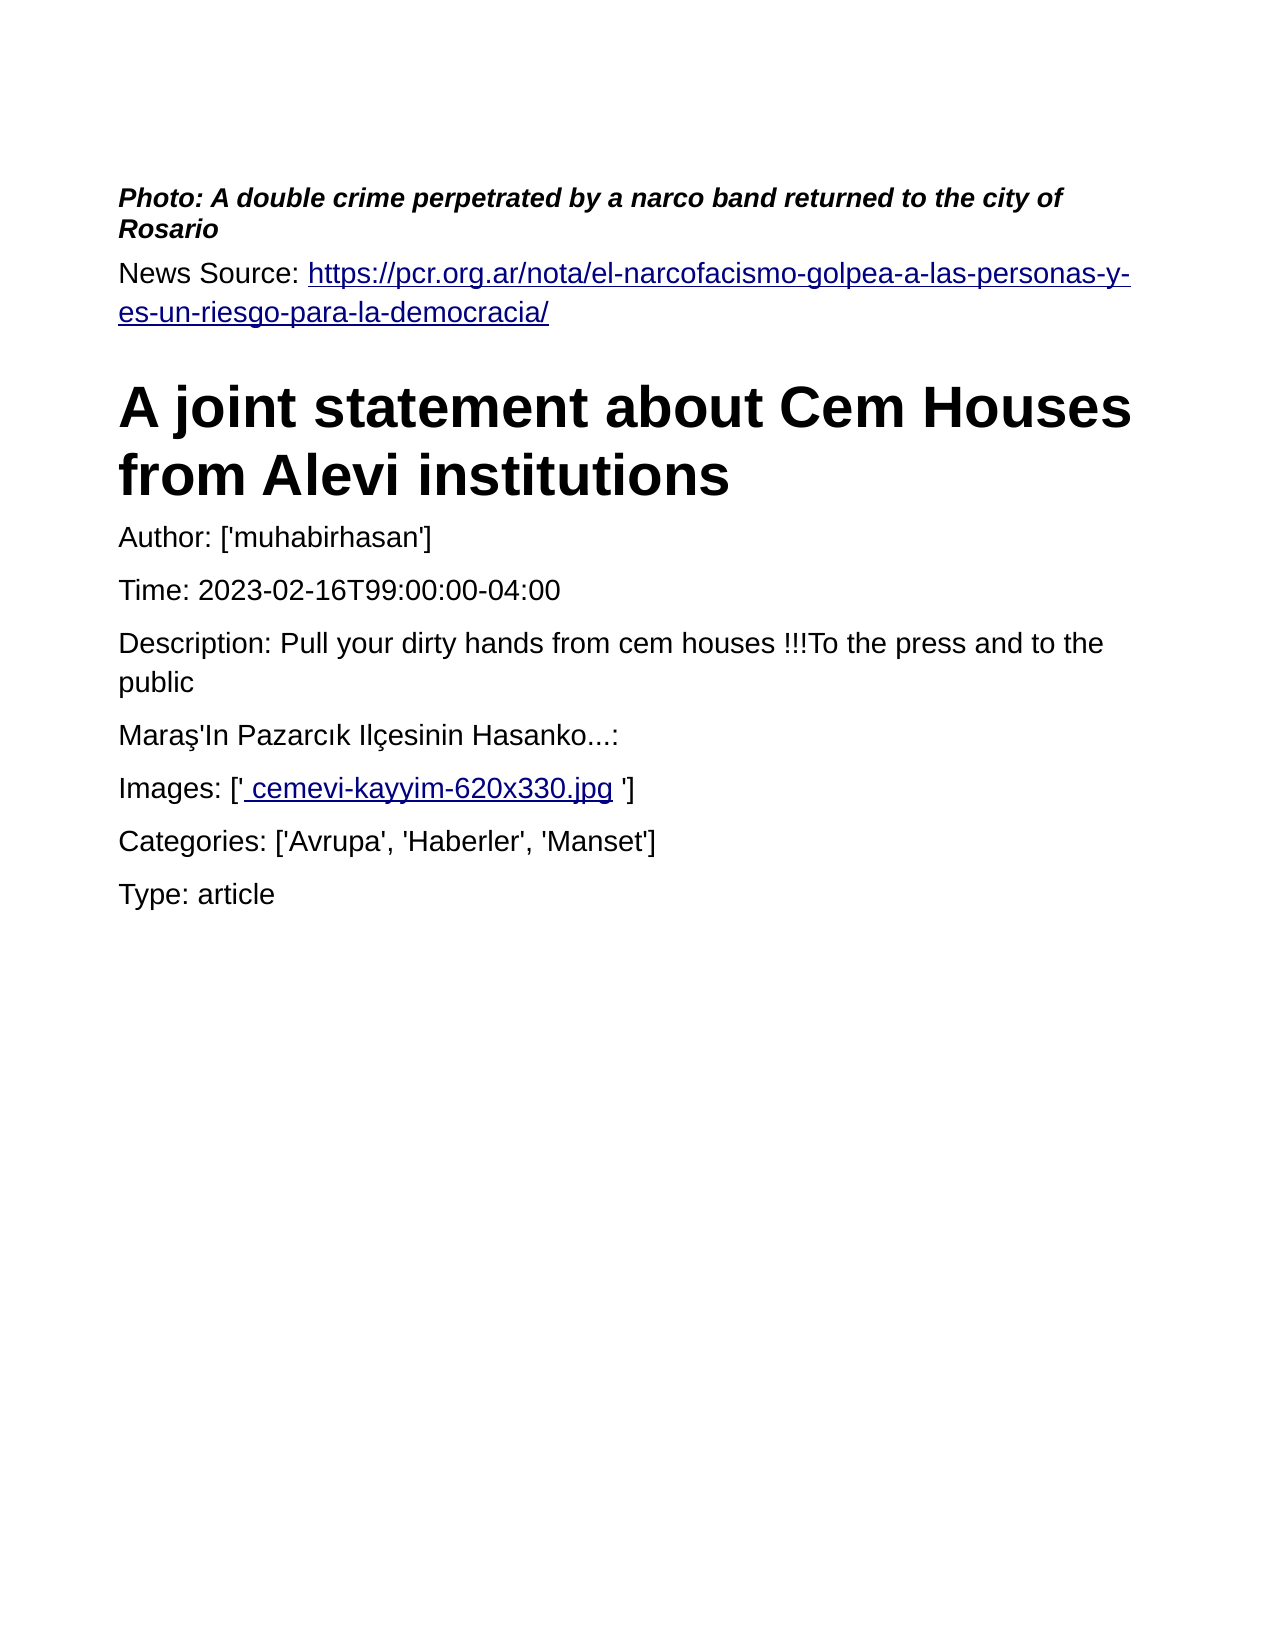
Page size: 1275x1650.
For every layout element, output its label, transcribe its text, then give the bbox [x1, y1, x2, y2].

subtitle Photo: A double crime perpetrated by a narco band returned to the city of Rosario [118, 182, 1157, 244]
subtitle A joint statement about Cem Houses from Alevi institutions [118, 373, 1157, 507]
text Time: 2023-02-16T99:00:00-04:00 [118, 573, 1157, 607]
text News Source: https://pcr.org.ar/nota/el-narcofacismo-golpea-a-las-personas-y-es-un-riesgo-para-la-democracia/ [118, 257, 1157, 329]
text Author: ['muhabirhasan'] [118, 520, 1157, 553]
text Description: Pull your dirty hands from cem houses !!!To the press and to the public [118, 626, 1157, 698]
text Categories: ['Avrupa', 'Haberler', 'Manset'] [118, 824, 1157, 858]
text Type: article [118, 877, 1157, 911]
text Maraş'In Pazarcık Ilçesinin Hasanko...: [118, 718, 1157, 751]
text Images: [' cemevi-kayyim-620x330.jpg '] [118, 771, 1157, 804]
